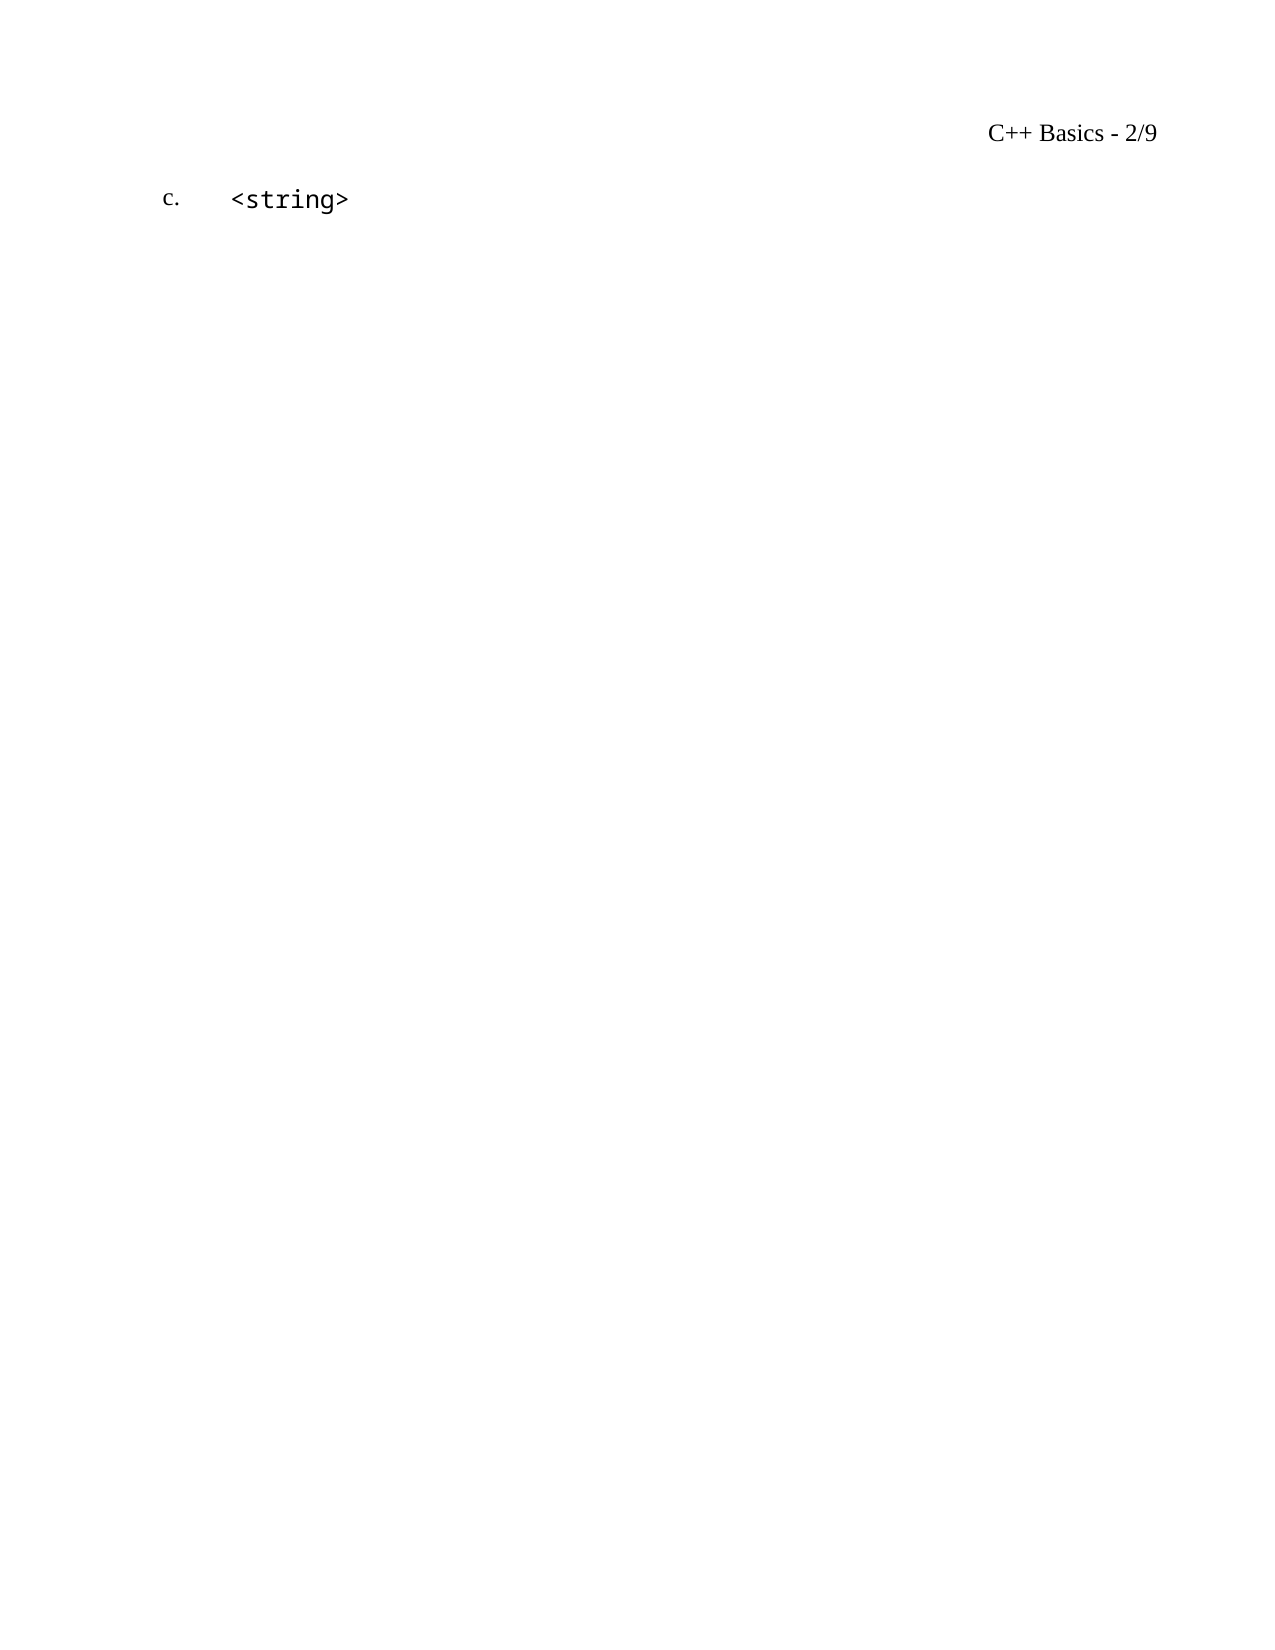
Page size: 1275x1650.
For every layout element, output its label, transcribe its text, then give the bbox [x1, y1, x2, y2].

table_cell <string> [224, 176, 1157, 222]
table_cell c. [118, 176, 224, 222]
